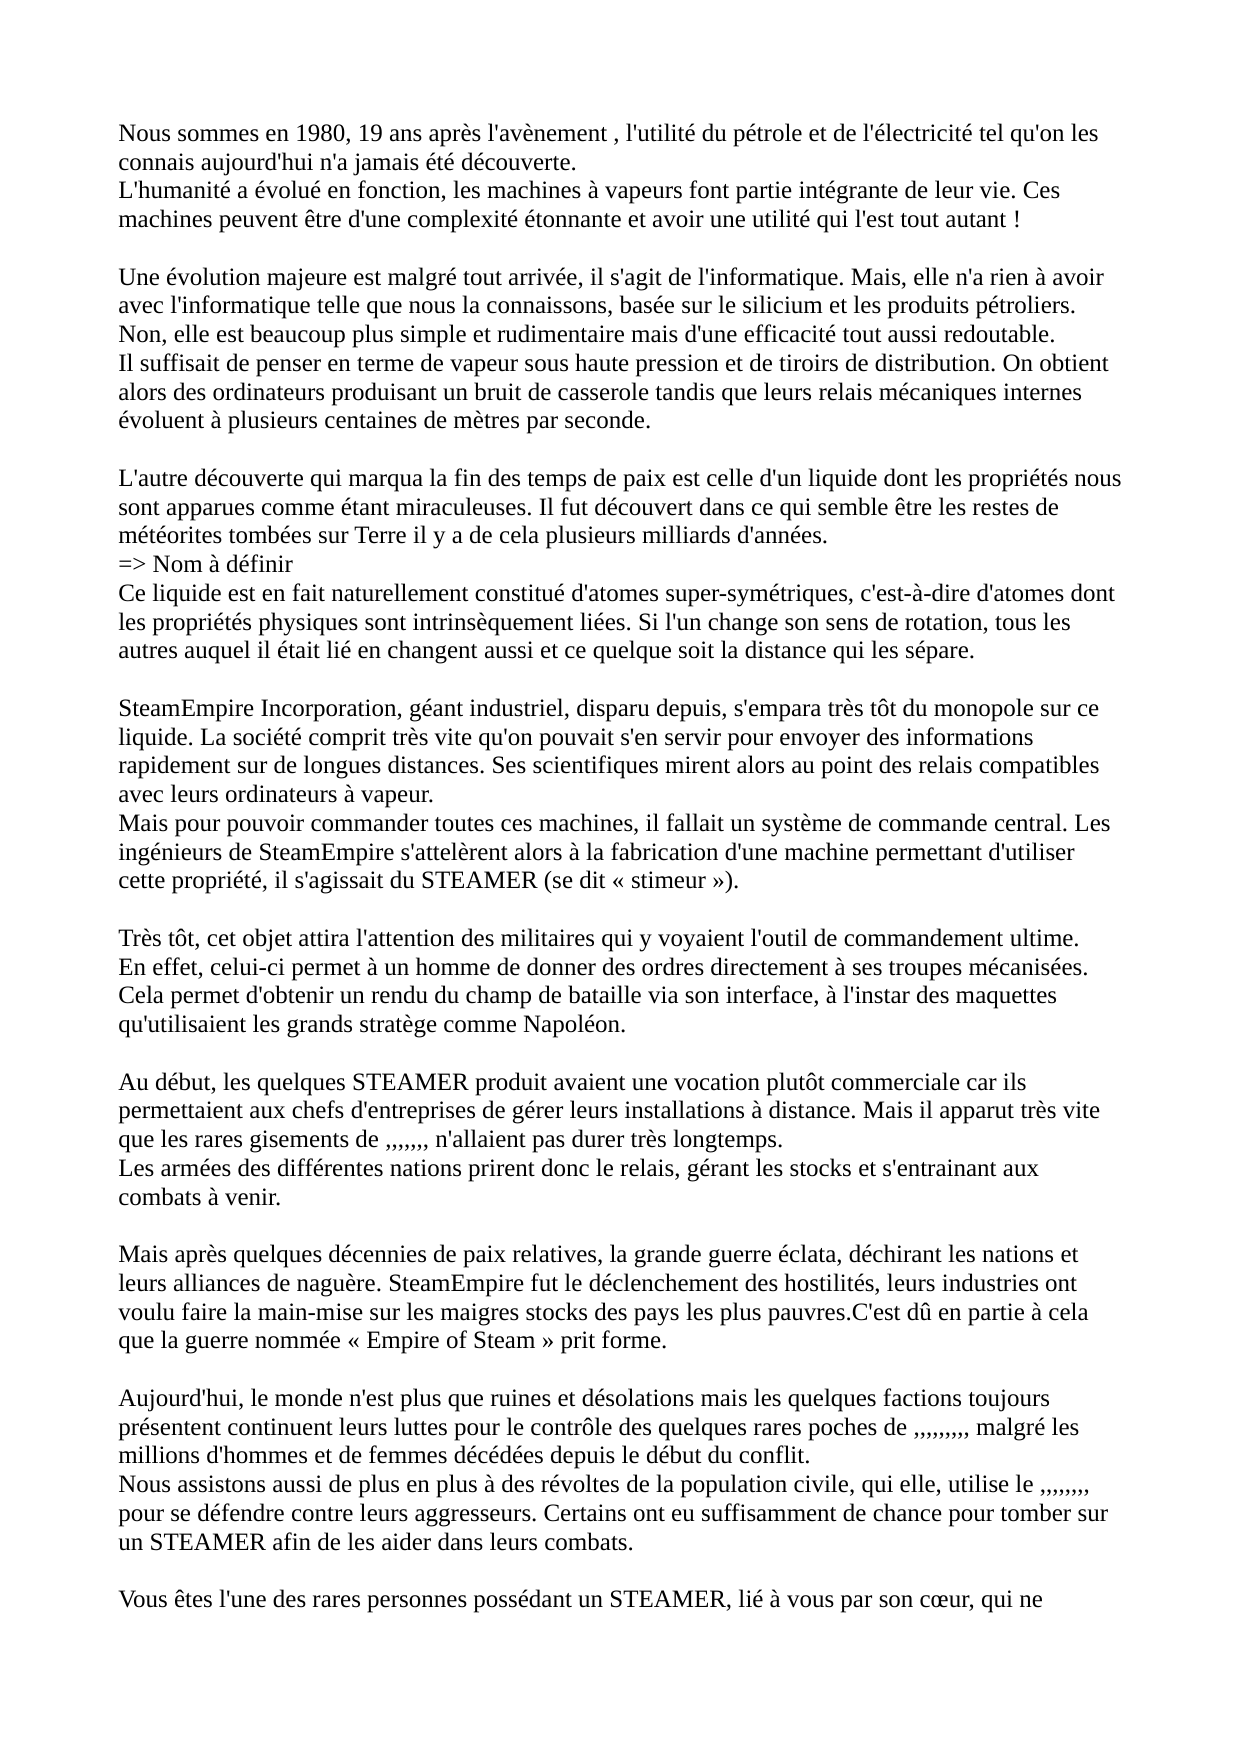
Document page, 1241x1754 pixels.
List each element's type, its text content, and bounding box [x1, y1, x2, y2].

text Cela permet d'obtenir un rendu du champ de bataille via son interface, à l'instar des maquettes qu'utilisaient les grands stratège comme Napoléon. [118, 981, 1122, 1038]
text Une évolution majeure est malgré tout arrivée, il s'agit de l'informatique. Mais, elle n'a rien à avoir avec l'informatique telle que nous la connaissons, basée sur le silicium et les produits pétroliers. [118, 262, 1122, 319]
text Ce liquide est en fait naturellement constitué d'atomes super-symétriques, c'est-à-dire d'atomes dont les propriétés physiques sont intrinsèquement liées. Si l'un change son sens de rotation, tous les autres auquel il était lié en changent aussi et ce quelque soit la distance qui les sépare. [118, 578, 1122, 664]
text Nous assistons aussi de plus en plus à des révoltes de la population civile, qui elle, utilise le ,,,,,,,, pour se défendre contre leurs aggresseurs. Certains ont eu suffisamment de chance pour tomber sur un STEAMER afin de les aider dans leurs combats. [118, 1469, 1122, 1556]
text Vous êtes l'une des rares personnes possédant un STEAMER, lié à vous par son cœur, qui ne [118, 1584, 1122, 1613]
text L'humanité a évolué en fonction, les machines à vapeurs font partie intégrante de leur vie. Ces machines peuvent être d'une complexité étonnante et avoir une utilité qui l'est tout autant ! [118, 176, 1122, 233]
text Il suffisait de penser en terme de vapeur sous haute pression et de tiroirs de distribution. On obtient alors des ordinateurs produisant un bruit de casserole tandis que leurs relais mécaniques internes évoluent à plusieurs centaines de mètres par seconde. [118, 348, 1122, 434]
text Nous sommes en 1980, 19 ans après l'avènement , l'utilité du pétrole et de l'électricité tel qu'on les connais aujourd'hui n'a jamais été découverte. [118, 118, 1122, 176]
text Les armées des différentes nations prirent donc le relais, gérant les stocks et s'entrainant aux combats à venir. [118, 1153, 1122, 1211]
text Mais pour pouvoir commander toutes ces machines, il fallait un système de commande central. Les ingénieurs de SteamEmpire s'attelèrent alors à la fabrication d'une machine permettant d'utiliser cette propriété, il s'agissait du STEAMER (se dit « stimeur »). [118, 808, 1122, 894]
text => Nom à définir [118, 549, 1122, 578]
text L'autre découverte qui marqua la fin des temps de paix est celle d'un liquide dont les propriétés nous sont apparues comme étant miraculeuses. Il fut découvert dans ce qui semble être les restes de météorites tombées sur Terre il y a de cela plusieurs milliards d'années. [118, 463, 1122, 549]
text Au début, les quelques STEAMER produit avaient une vocation plutôt commerciale car ils permettaient aux chefs d'entreprises de gérer leurs installations à distance. Mais il apparut très vite que les rares gisements de ,,,,,,, n'allaient pas durer très longtemps. [118, 1067, 1122, 1153]
text SteamEmpire Incorporation, géant industriel, disparu depuis, s'empara très tôt du monopole sur ce liquide. La société comprit très vite qu'on pouvait s'en servir pour envoyer des informations rapidement sur de longues distances. Ses scientifiques mirent alors au point des relais compatibles avec leurs ordinateurs à vapeur. [118, 693, 1122, 808]
text Mais après quelques décennies de paix relatives, la grande guerre éclata, déchirant les nations et leurs alliances de naguère. SteamEmpire fut le déclenchement des hostilités, leurs industries ont voulu faire la main-mise sur les maigres stocks des pays les plus pauvres.C'est dû en partie à cela que la guerre nommée « Empire of Steam » prit forme. [118, 1239, 1122, 1354]
text Aujourd'hui, le monde n'est plus que ruines et désolations mais les quelques factions toujours présentent continuent leurs luttes pour le contrôle des quelques rares poches de ,,,,,,,,, malgré les millions d'hommes et de femmes décédées depuis le début du conflit. [118, 1383, 1122, 1469]
text Non, elle est beaucoup plus simple et rudimentaire mais d'une efficacité tout aussi redoutable. [118, 319, 1122, 348]
text Très tôt, cet objet attira l'attention des militaires qui y voyaient l'outil de commandement ultime. [118, 923, 1122, 952]
text En effet, celui-ci permet à un homme de donner des ordres directement à ses troupes mécanisées. [118, 952, 1122, 981]
